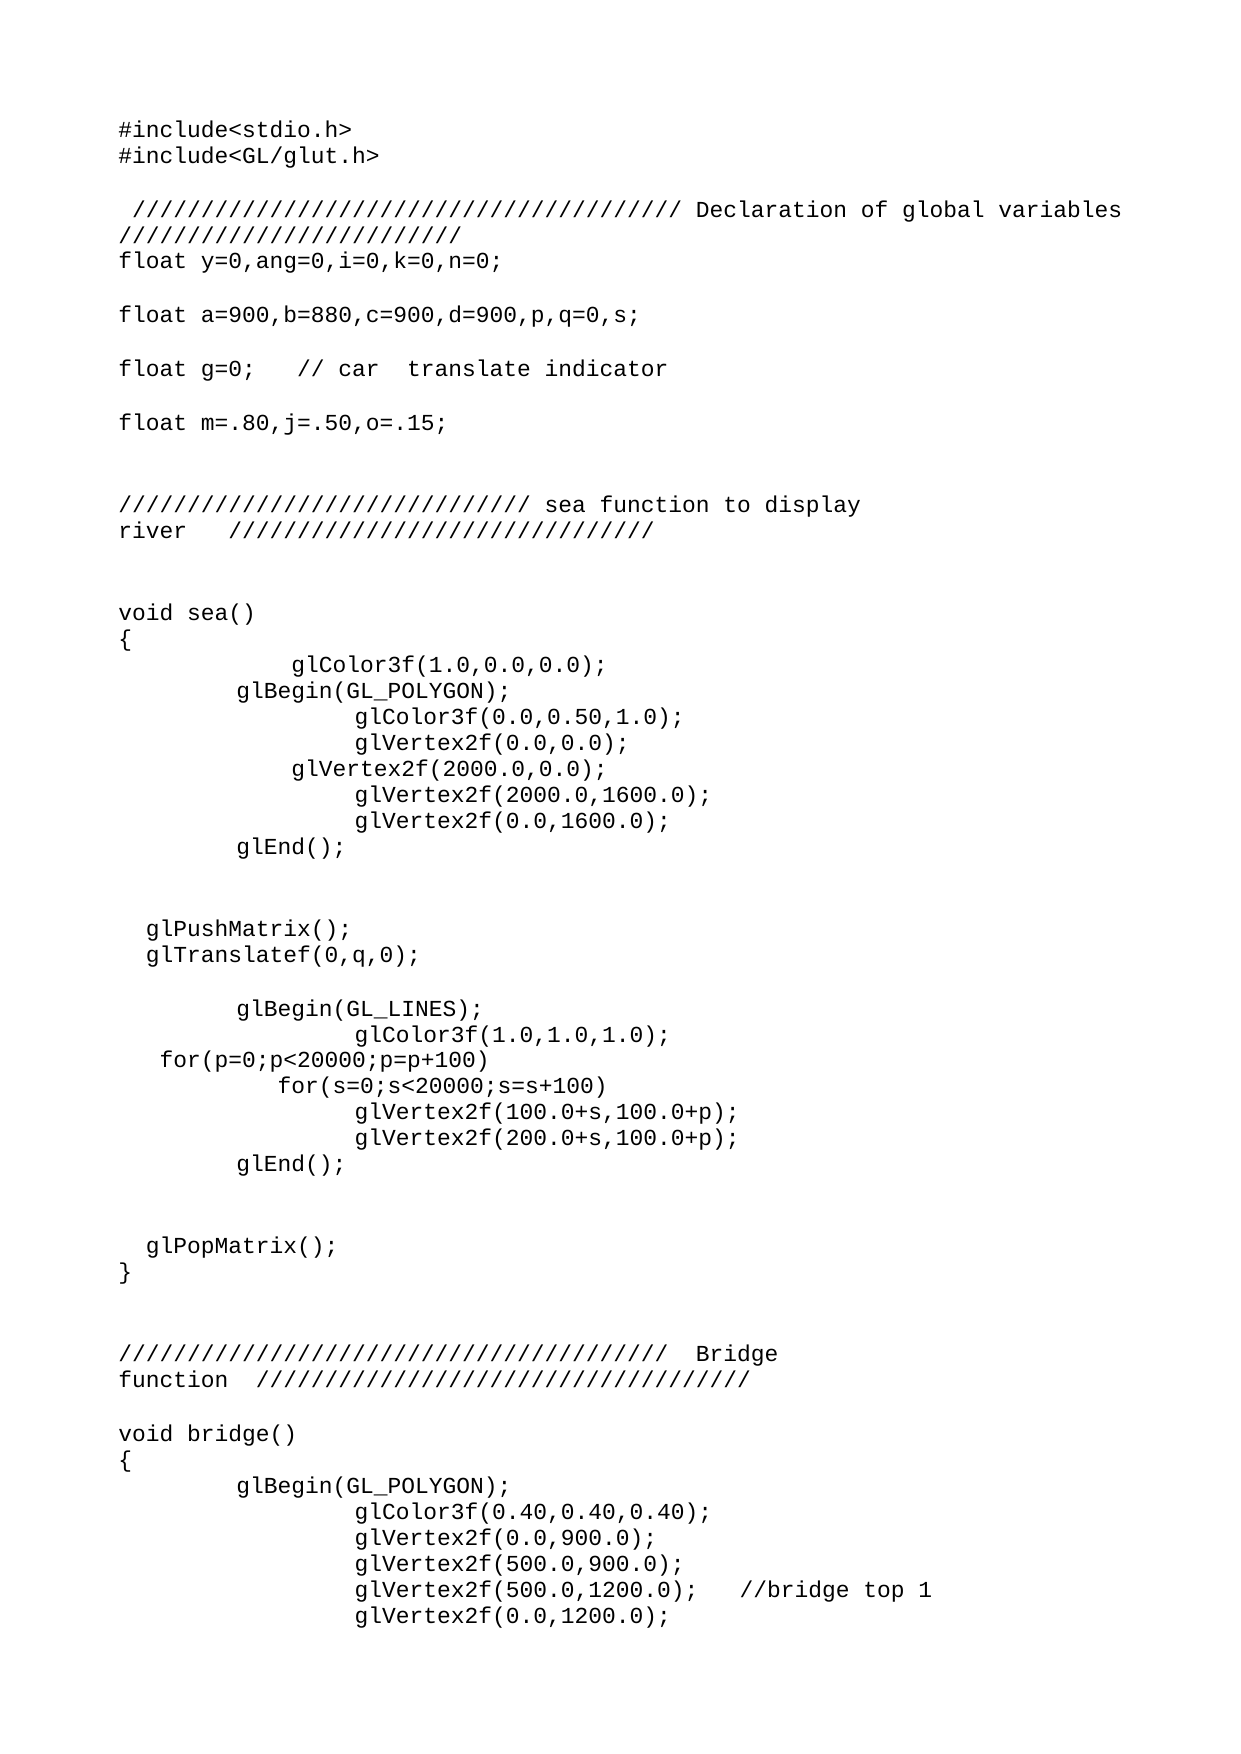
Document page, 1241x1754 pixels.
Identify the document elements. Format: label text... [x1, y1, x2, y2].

text ////////////////////////////// sea function to display river /////////////////////////////// [118, 494, 1122, 546]
text //////////////////////////////////////// Declaration of global variables ///////////////////////// [118, 198, 1122, 250]
text for(s=0;s<20000;s=s+100) [118, 1075, 1122, 1101]
text glVertex2f(0.0,0.0); [118, 731, 1122, 757]
text glVertex2f(200.0+s,100.0+p); [118, 1127, 1122, 1153]
text float g=0; // car translate indicator [118, 358, 1122, 384]
text glEnd(); [118, 1153, 1122, 1178]
text #include<stdio.h> [118, 118, 1122, 144]
text glEnd(); [118, 835, 1122, 861]
text glVertex2f(100.0+s,100.0+p); [118, 1101, 1122, 1127]
text glVertex2f(0.0,1200.0); [118, 1604, 1122, 1630]
text float a=900,b=880,c=900,d=900,p,q=0,s; [118, 304, 1122, 330]
text //////////////////////////////////////// Bridge function //////////////////////////////////// [118, 1342, 1122, 1394]
text for(p=0;p<20000;p=p+100) [118, 1049, 1122, 1075]
text glColor3f(1.0,1.0,1.0); [118, 1023, 1122, 1049]
text glVertex2f(2000.0,0.0); [118, 757, 1122, 783]
text glVertex2f(0.0,1600.0); [118, 809, 1122, 835]
text glBegin(GL_POLYGON); [118, 1474, 1122, 1500]
text void sea() [118, 602, 1122, 628]
text glTranslatef(0,q,0); [118, 943, 1122, 969]
text { [118, 1448, 1122, 1474]
text glVertex2f(500.0,1200.0); //bridge top 1 [118, 1578, 1122, 1604]
text void bridge() [118, 1422, 1122, 1448]
text glVertex2f(500.0,900.0); [118, 1552, 1122, 1578]
text #include<GL/glut.h> [118, 144, 1122, 170]
text glBegin(GL_LINES); [118, 997, 1122, 1023]
text glPopMatrix(); [118, 1234, 1122, 1261]
text glColor3f(0.40,0.40,0.40); [118, 1500, 1122, 1526]
text float m=.80,j=.50,o=.15; [118, 412, 1122, 438]
text float y=0,ang=0,i=0,k=0,n=0; [118, 250, 1122, 276]
text } [118, 1261, 1122, 1286]
text glColor3f(1.0,0.0,0.0); [118, 653, 1122, 679]
text glVertex2f(2000.0,1600.0); [118, 783, 1122, 809]
text glColor3f(0.0,0.50,1.0); [118, 705, 1122, 731]
text glPushMatrix(); [118, 917, 1122, 943]
text glBegin(GL_POLYGON); [118, 679, 1122, 705]
text glVertex2f(0.0,900.0); [118, 1526, 1122, 1552]
text { [118, 628, 1122, 653]
